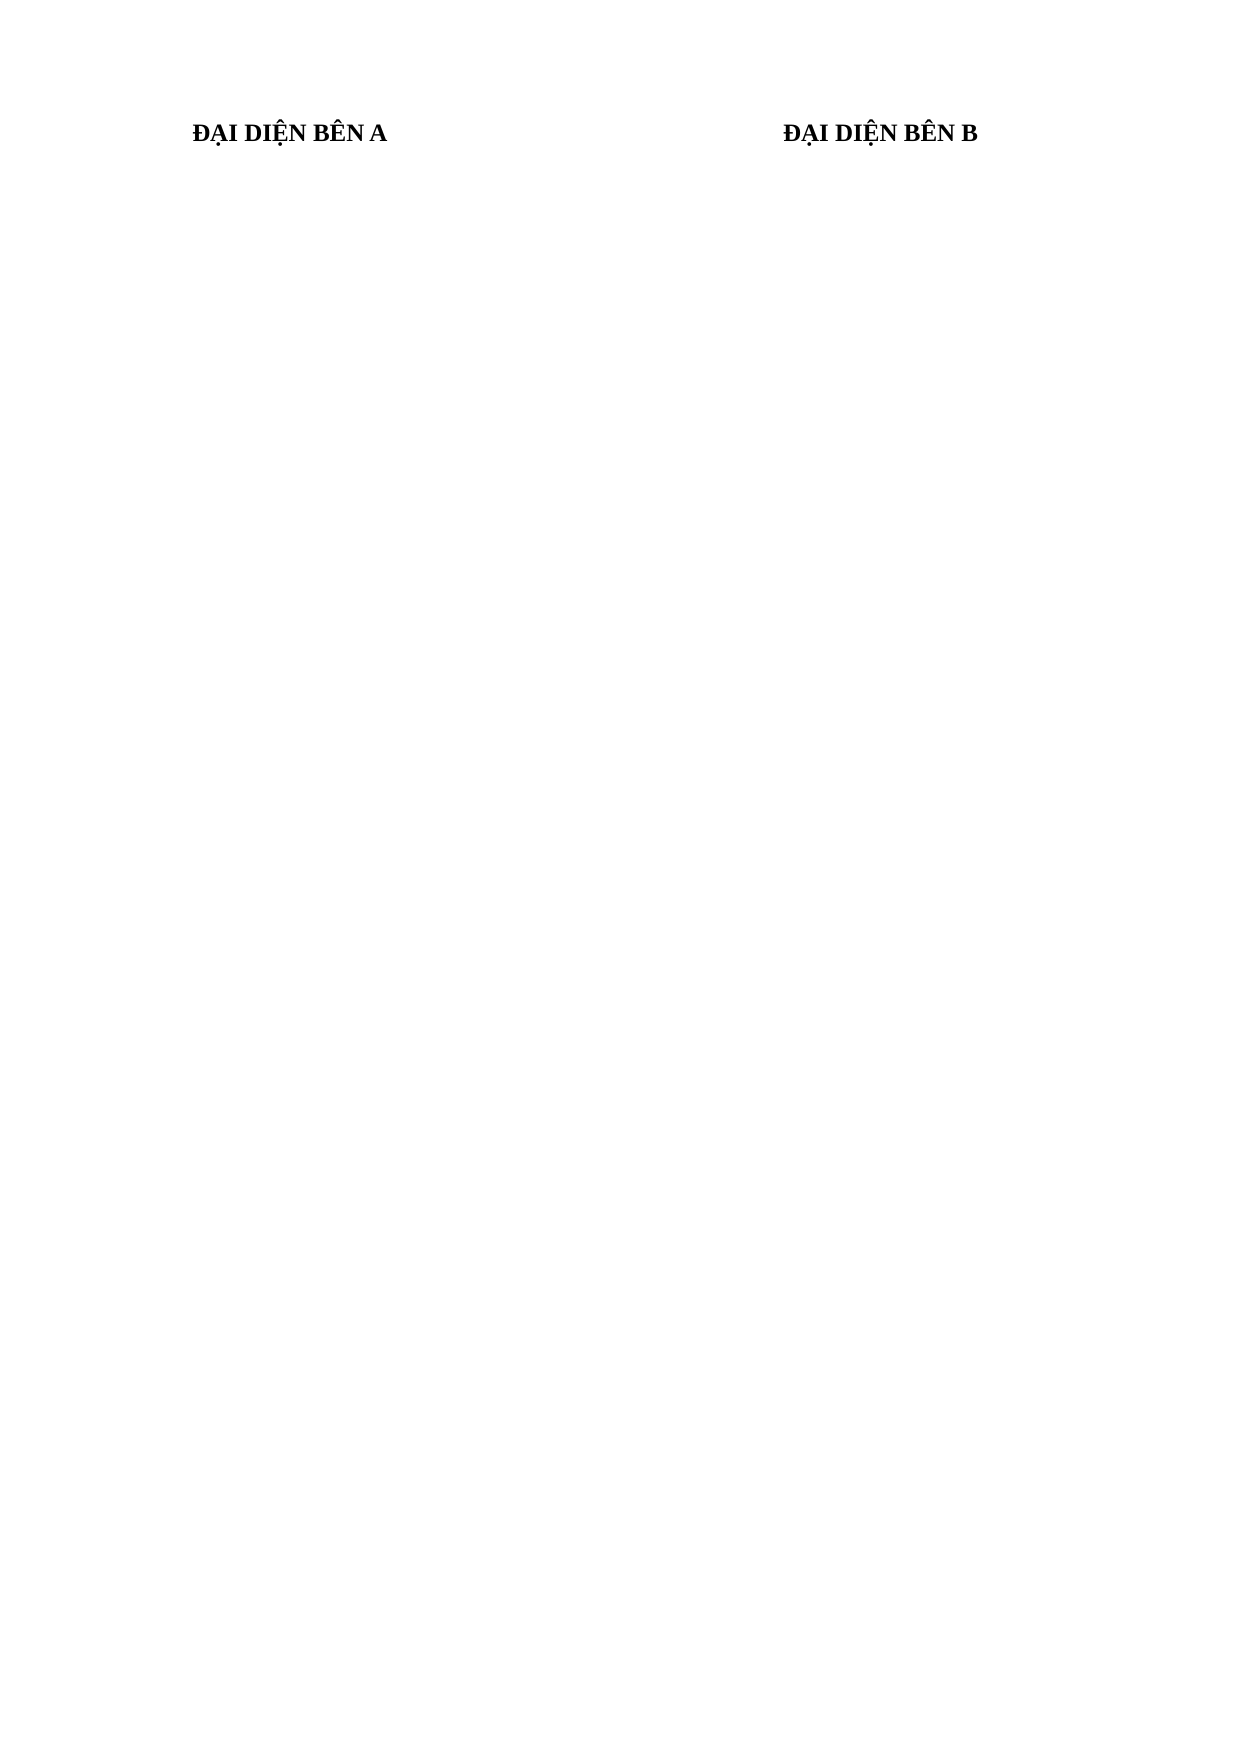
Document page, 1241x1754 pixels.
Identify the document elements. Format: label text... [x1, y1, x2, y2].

text ĐẠI DIỆN BÊN A ĐẠI DIỆN BÊN B [118, 118, 1122, 147]
